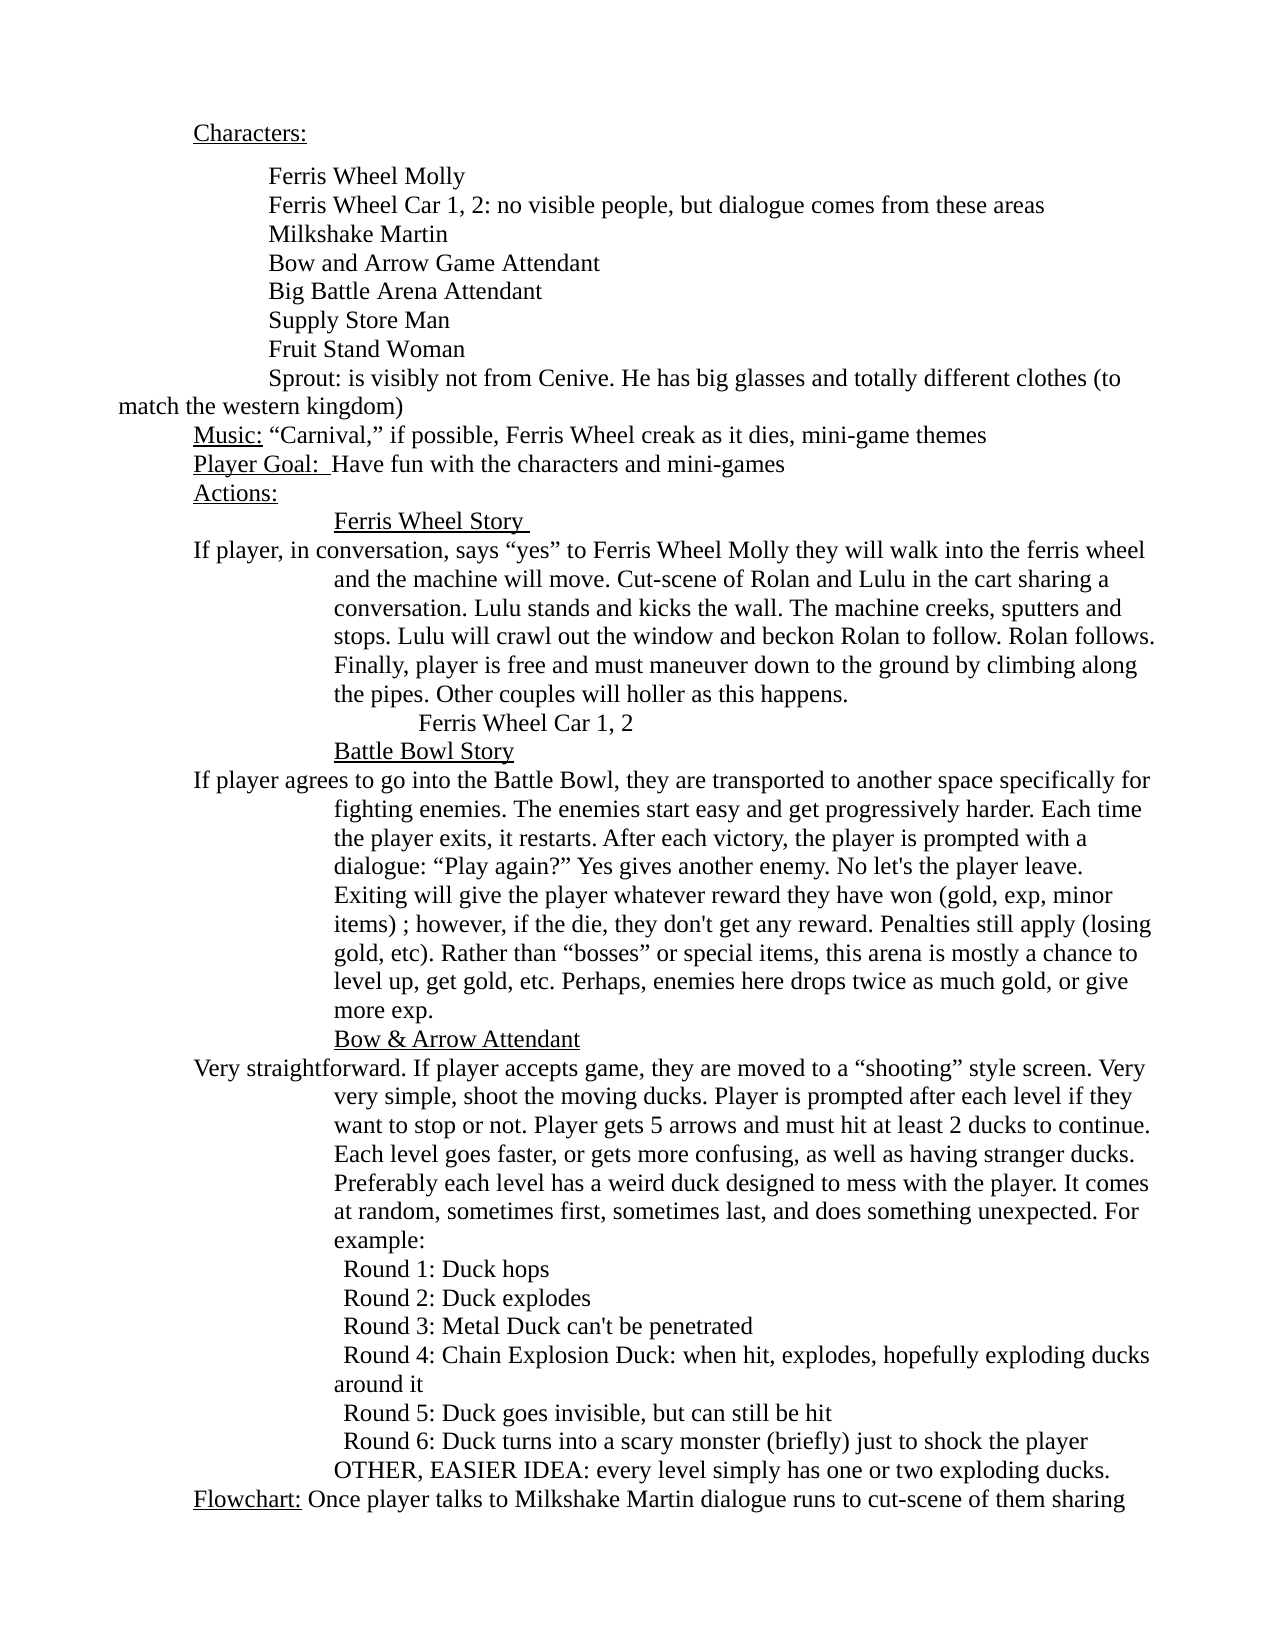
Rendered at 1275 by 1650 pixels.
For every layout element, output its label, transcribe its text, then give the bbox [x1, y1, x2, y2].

text Flowchart: Once player talks to Milkshake Martin dialogue runs to cut-scene of them sharing [193, 1484, 1157, 1513]
text Player Goal: Have fun with the characters and mini-games [193, 449, 1157, 478]
text Fruit Stand Woman [118, 334, 1157, 363]
text Actions: [193, 478, 1157, 506]
text Bow and Arrow Game Attendant [118, 248, 1157, 276]
text Very straightforward. If player accepts game, they are moved to a “shooting” style screen. Very very simple, shoot the moving ducks. Player is prompted after each level if they want to stop or not. Player gets 5 arrows and must hit at least 2 ducks to continue. Each level goes faster, or gets more confusing, as well as having stranger ducks. Preferably each level has a weird duck designed to mess with the player. It comes at random, sometimes first, sometimes last, and does something unexpected. For example: [193, 1053, 1157, 1254]
text Milkshake Martin [118, 219, 1157, 248]
text Round 6: Duck turns into a scary monster (briefly) just to shock the player [193, 1426, 1157, 1455]
text Round 1: Duck hops [193, 1254, 1157, 1283]
text Battle Bowl Story [193, 736, 1157, 765]
text Round 4: Chain Explosion Duck: when hit, explodes, hopefully exploding ducks around it [193, 1340, 1157, 1398]
text Round 2: Duck explodes [193, 1283, 1157, 1311]
text Round 5: Duck goes invisible, but can still be hit [193, 1398, 1157, 1426]
text Round 3: Metal Duck can't be penetrated [193, 1311, 1157, 1340]
text Supply Store Man [118, 305, 1157, 334]
text Big Battle Arena Attendant [118, 276, 1157, 305]
text Ferris Wheel Car 1, 2 [193, 708, 1157, 736]
text Sprout: is visibly not from Cenive. He has big glasses and totally different clothes (to match the western kingdom) [118, 363, 1157, 420]
text Ferris Wheel Molly [118, 161, 1157, 190]
text If player agrees to go into the Battle Bowl, they are transported to another space specifically for fighting enemies. The enemies start easy and get progressively harder. Each time the player exits, it restarts. After each victory, the player is prompted with a dialogue: “Play again?” Yes gives another enemy. No let's the player leave. Exiting will give the player whatever reward they have won (gold, exp, minor items) ; however, if the die, they don't get any reward. Penalties still apply (losing gold, etc). Rather than “bosses” or special items, this arena is mostly a chance to level up, get gold, etc. Perhaps, enemies here drops twice as much gold, or give more exp. [193, 765, 1157, 1024]
text If player, in conversation, says “yes” to Ferris Wheel Molly they will walk into the ferris wheel and the machine will move. Cut-scene of Rolan and Lulu in the cart sharing a conversation. Lulu stands and kicks the wall. The machine creeks, sputters and stops. Lulu will crawl out the window and beckon Rolan to follow. Rolan follows. Finally, player is free and must maneuver down to the ground by climbing along the pipes. Other couples will holler as this happens. [193, 535, 1157, 708]
text Characters: [118, 118, 1157, 147]
text Music: “Carnival,” if possible, Ferris Wheel creak as it dies, mini-game themes [193, 420, 1157, 449]
text Ferris Wheel Story [193, 506, 1157, 535]
text Ferris Wheel Car 1, 2: no visible people, but dialogue comes from these areas [118, 190, 1157, 219]
text Bow & Arrow Attendant [193, 1024, 1157, 1053]
text OTHER, EASIER IDEA: every level simply has one or two exploding ducks. [193, 1455, 1157, 1484]
